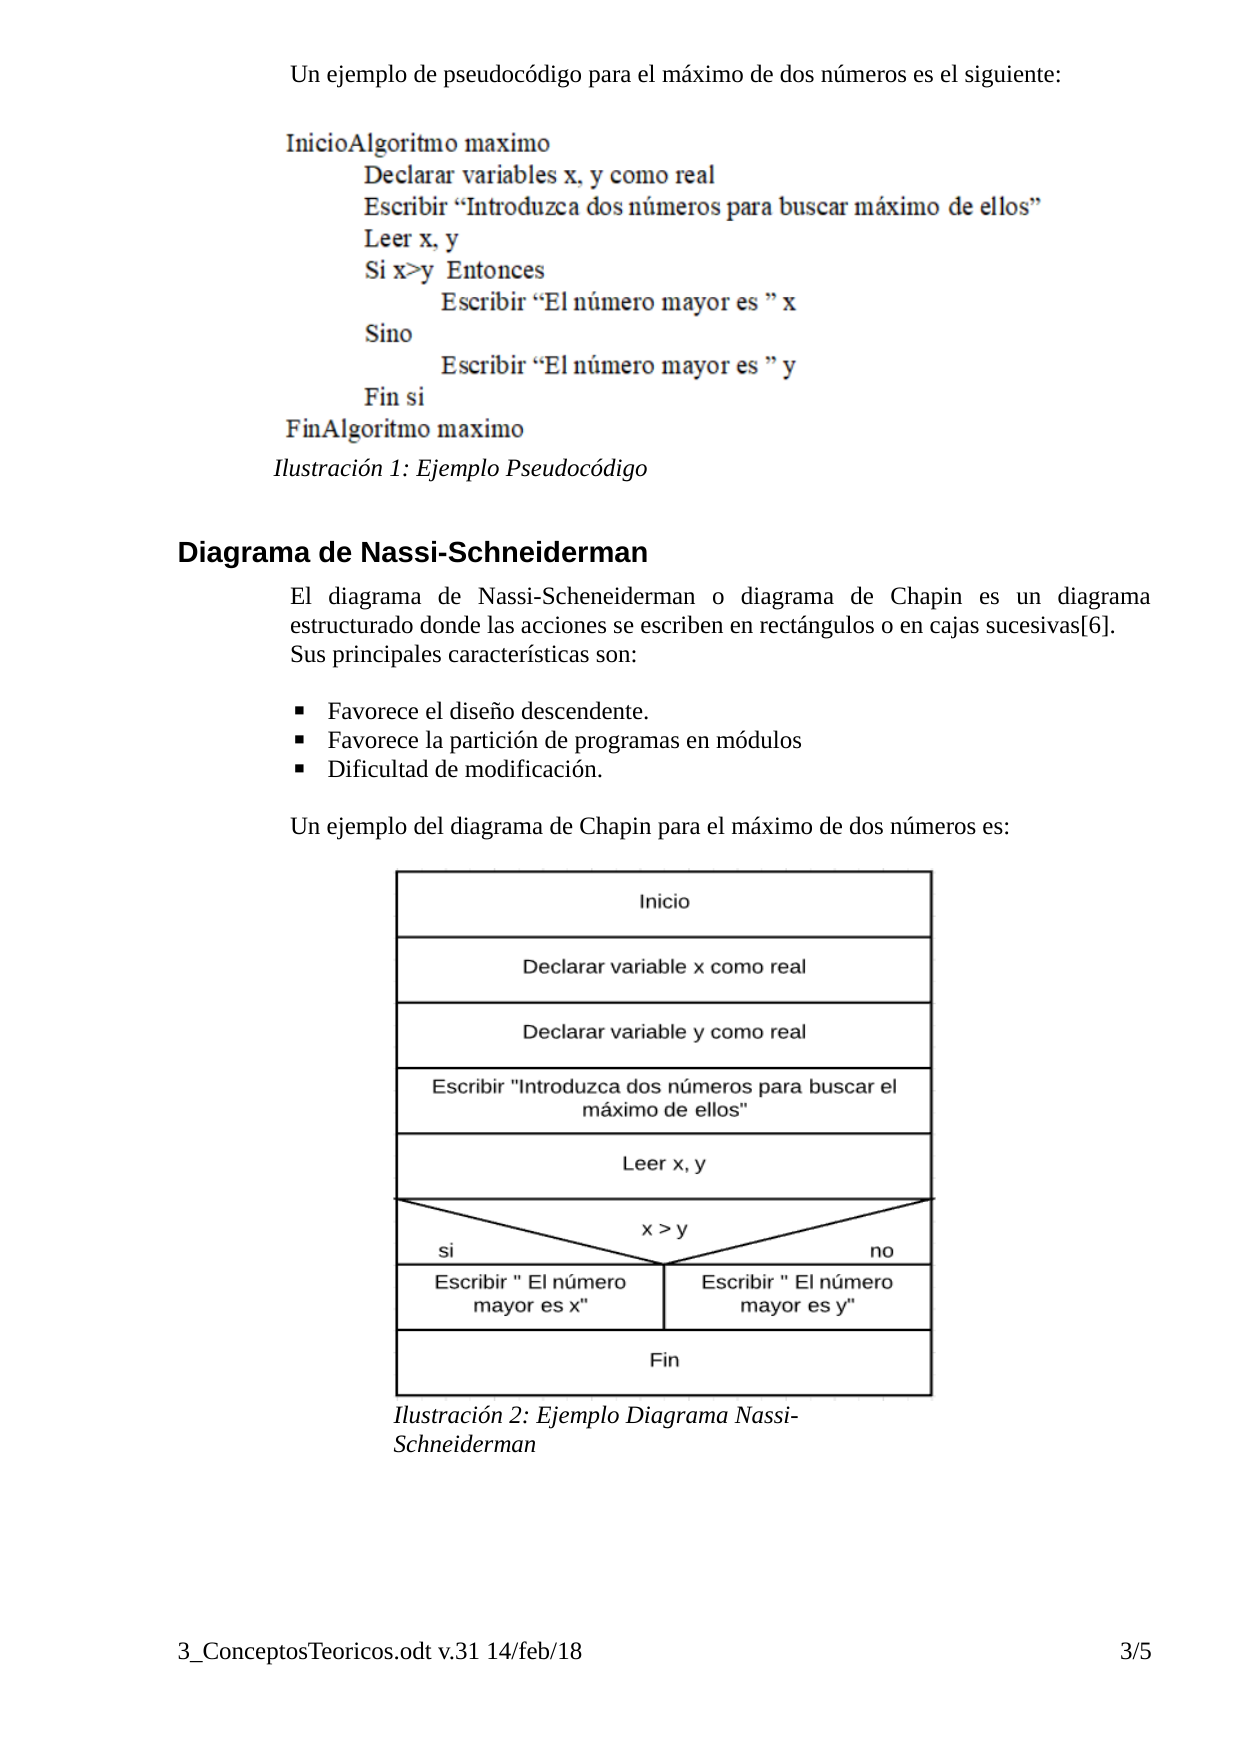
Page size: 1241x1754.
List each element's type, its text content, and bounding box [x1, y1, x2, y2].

list El diagrama de Nassi-Scheneiderman o diagrama de Chapin es un diagrama estructurado donde las acciones se escriben en rectángulos o en cajas sucesivas[6]. [252, 581, 1152, 639]
list Un ejemplo del diagrama de Chapin para el máximo de dos números es: [252, 811, 1152, 840]
list Favorece la partición de programas en módulos [290, 725, 1152, 754]
text Ilustración 1: Ejemplo Pseudocódigo [273, 453, 1056, 482]
list Un ejemplo de pseudocódigo para el máximo de dos números es el siguiente: [252, 59, 1152, 88]
list Dificultad de modificación. [290, 754, 1152, 783]
text Ilustración 2: Ejemplo Diagrama Nassi-Schneiderman [393, 1401, 936, 1458]
list Favorece el diseño descendente. [290, 696, 1152, 725]
subtitle Diagrama de Nassi-Schneiderman [177, 535, 1152, 569]
list Sus principales características son: [252, 639, 1152, 668]
picture [273, 116, 1056, 453]
picture [393, 868, 936, 1401]
